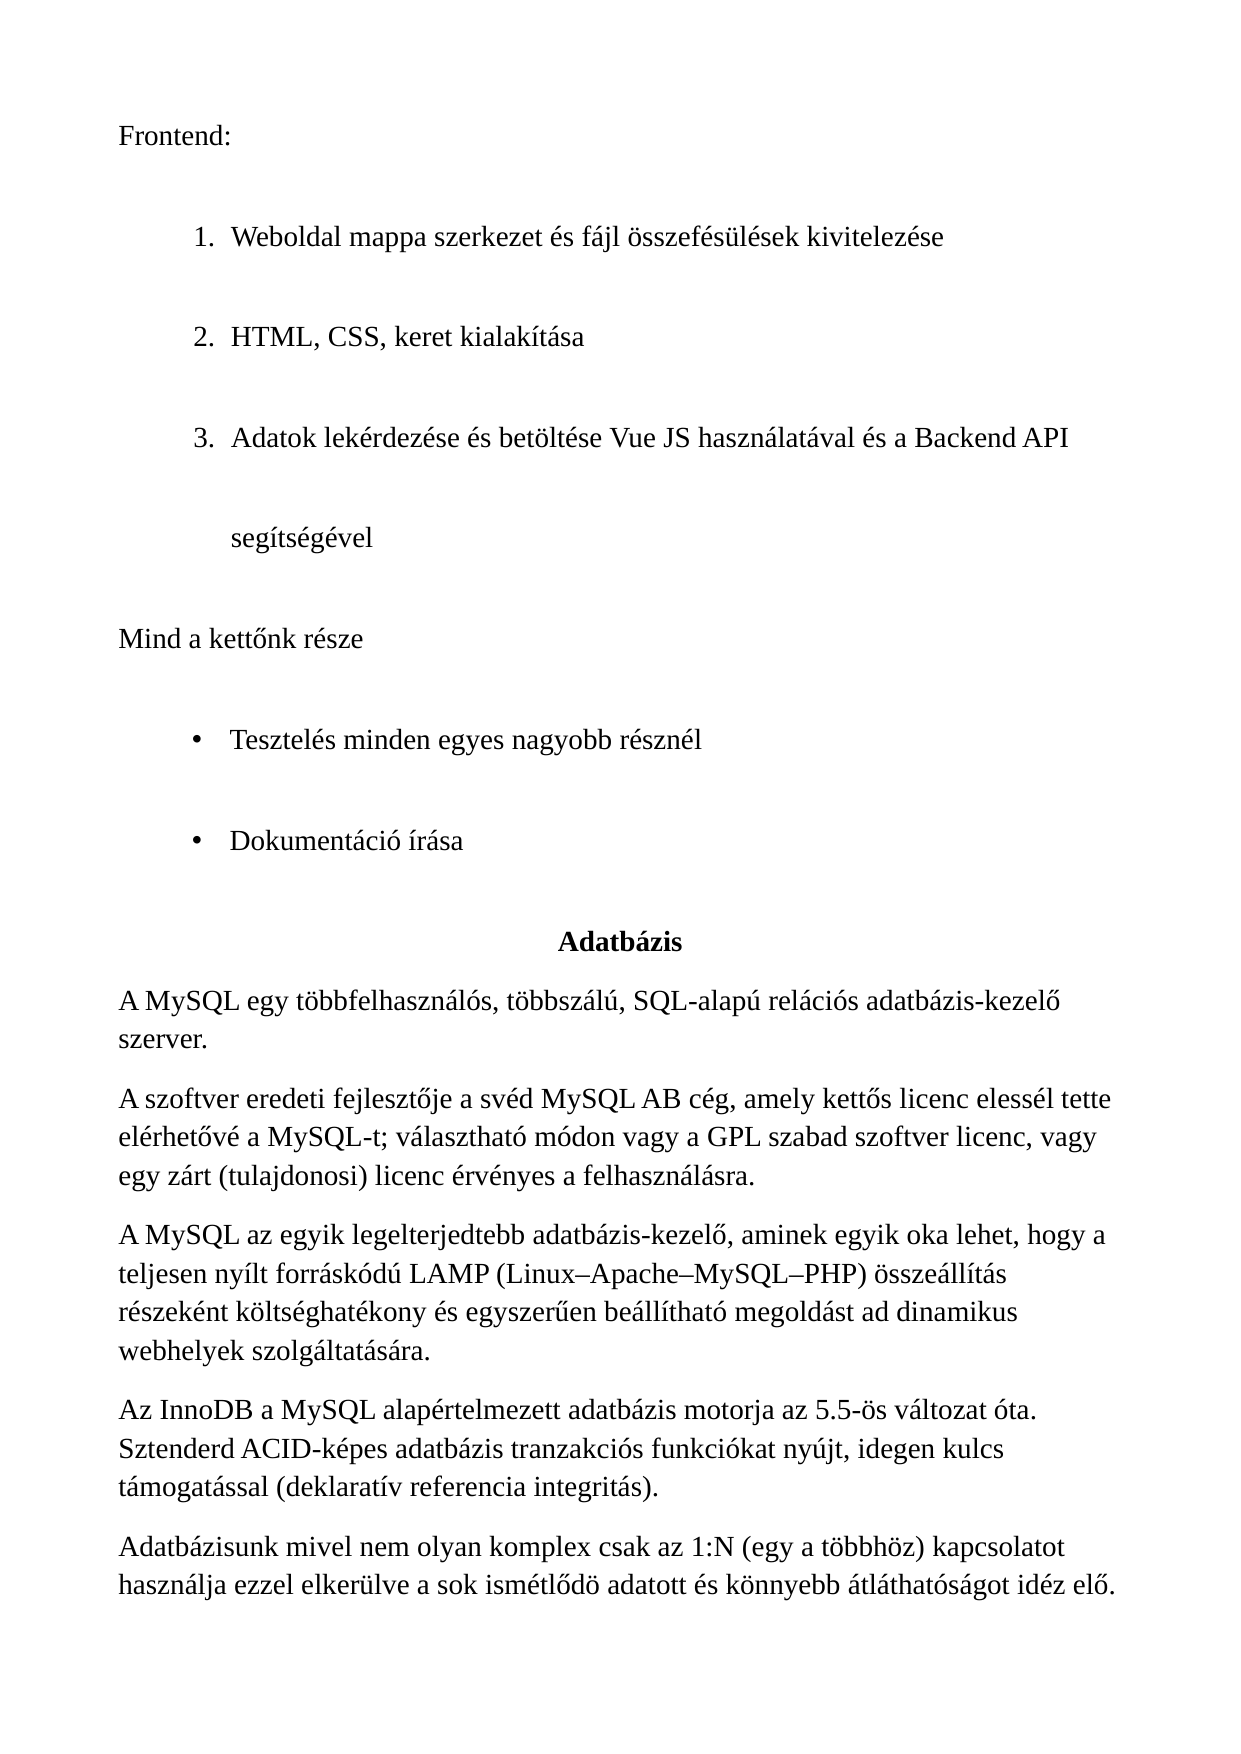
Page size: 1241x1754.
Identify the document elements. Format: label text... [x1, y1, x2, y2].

list Dokumentáció írása [192, 823, 1122, 856]
list Adatok lekérdezése és betöltése Vue JS használatával és a Backend API segítségével [193, 420, 1122, 554]
text A szoftver eredeti fejlesztője a svéd MySQL AB cég, amely kettős licenc elessél tette elérhetővé a MySQL-t; választható módon vagy a GPL szabad szoftver licenc, vagy egy zárt (tulajdonosi) licenc érvényes a felhasználásra. [118, 1081, 1122, 1192]
text Az InnoDB a MySQL alapértelmezett adatbázis motorja az 5.5-ös változat óta. Sztenderd ACID-képes adatbázis tranzakciós funkciókat nyújt, idegen kulcs támogatással (deklaratív referencia integritás). [118, 1392, 1122, 1503]
list Mind a kettőnk része [118, 621, 1122, 655]
list HTML, CSS, keret kialakítása [193, 319, 1122, 353]
text Adatbázisunk mivel nem olyan komplex csak az 1:N (egy a többhöz) kapcsolatot használja ezzel elkerülve a sok ismétlődö adatott és könnyebb átláthatóságot idéz elő. [118, 1529, 1122, 1601]
text Frontend: [118, 118, 1122, 152]
text A MySQL egy többfelhasználós, többszálú, SQL-alapú relációs adatbázis-kezelő szerver. [118, 983, 1122, 1055]
text Adatbázis [118, 924, 1122, 957]
list Weboldal mappa szerkezet és fájl összefésülések kivitelezése [193, 219, 1122, 252]
list Tesztelés minden egyes nagyobb résznél [192, 722, 1122, 756]
text A MySQL az egyik legelterjedtebb adatbázis-kezelő, aminek egyik oka lehet, hogy a teljesen nyílt forráskódú LAMP (Linux–Apache–MySQL–PHP) összeállítás részeként költséghatékony és egyszerűen beállítható megoldást ad dinamikus webhelyek szolgáltatására. [118, 1217, 1122, 1367]
